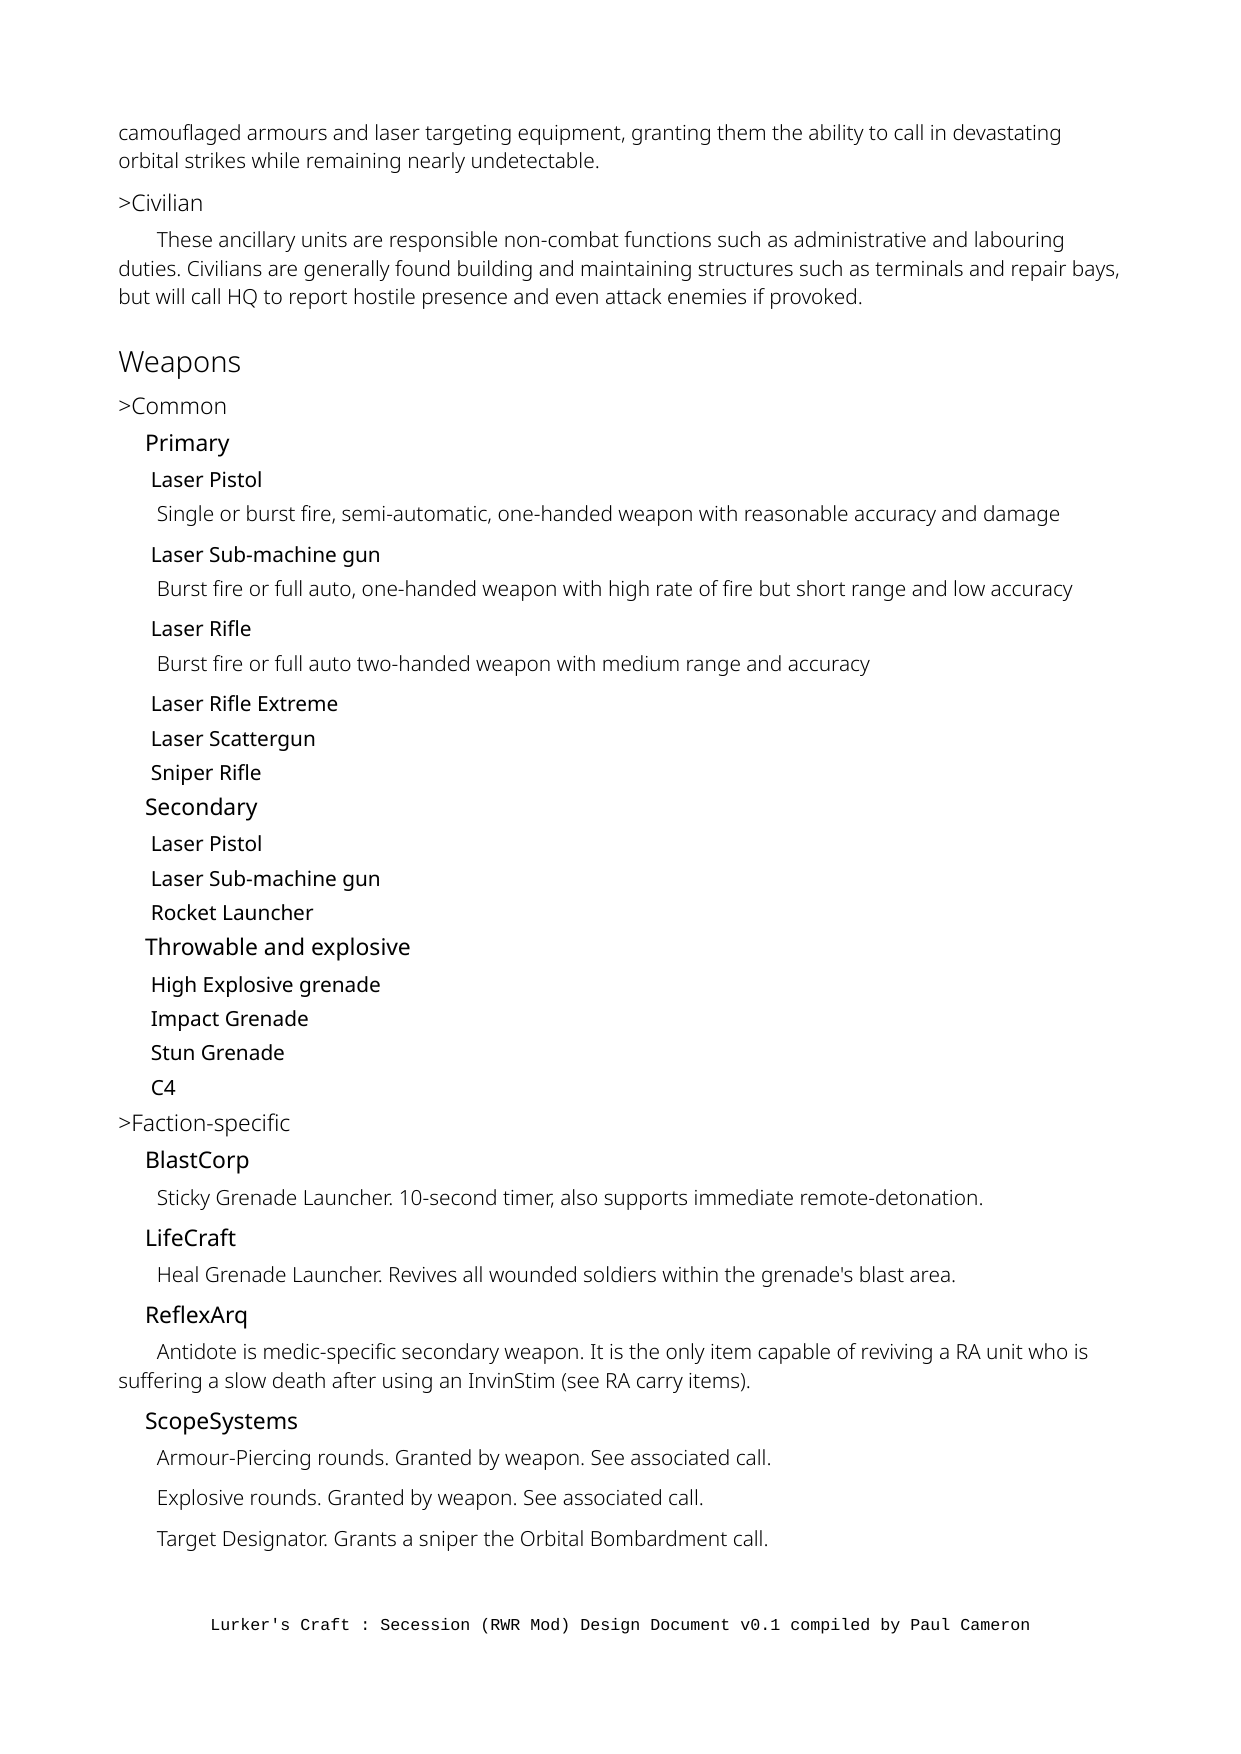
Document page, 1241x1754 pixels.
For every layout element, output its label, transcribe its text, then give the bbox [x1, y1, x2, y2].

subtitle >Common [118, 390, 1122, 421]
text Antidote is medic-specific secondary weapon. It is the only item capable of reviving a RA unit who is suffering a slow death after using an InvinStim (see RA carry items). [118, 1337, 1122, 1394]
text Armour-Piercing rounds. Granted by weapon. See associated call. [118, 1443, 1122, 1472]
subtitle BlastCorp [136, 1144, 1122, 1176]
subtitle ScopeSystems [136, 1405, 1122, 1436]
subtitle Laser Rifle [151, 614, 1122, 643]
text Explosive rounds. Granted by weapon. See associated call. [118, 1483, 1122, 1512]
subtitle Weapons [118, 341, 1122, 381]
text Target Designator. Grants a sniper the Orbital Bombardment call. [118, 1524, 1122, 1552]
subtitle Laser Rifle Extreme [151, 689, 1122, 718]
text These ancillary units are responsible non-combat functions such as administrative and labouring duties. Civilians are generally found building and maintaining structures such as terminals and repair bays, but will call HQ to report hostile presence and even attack enemies if provoked. [118, 225, 1122, 311]
subtitle LifeCraft [136, 1222, 1122, 1253]
subtitle >Faction-specific [118, 1107, 1122, 1138]
subtitle ReflexArq [136, 1299, 1122, 1330]
subtitle Primary [136, 427, 1122, 458]
subtitle C4 [151, 1073, 1122, 1101]
subtitle >Civilian [118, 187, 1122, 218]
text Burst fire or full auto two-handed weapon with medium range and accuracy [118, 649, 1122, 677]
subtitle Laser Sub-machine gun [151, 540, 1122, 568]
subtitle Sniper Rifle [151, 758, 1122, 786]
text Sticky Grenade Launcher. 10-second timer, also supports immediate remote-detonation. [118, 1183, 1122, 1211]
subtitle Laser Pistol [151, 465, 1122, 494]
subtitle Impact Grenade [151, 1004, 1122, 1032]
text camouflaged armours and laser targeting equipment, granting them the ability to call in devastating orbital strikes while remaining nearly undetectable. [118, 118, 1122, 175]
subtitle Laser Pistol [151, 829, 1122, 858]
subtitle Stun Grenade [151, 1038, 1122, 1067]
subtitle Secondary [136, 791, 1122, 822]
subtitle Laser Sub-machine gun [151, 864, 1122, 892]
text Single or burst fire, semi-automatic, one-handed weapon with reasonable accuracy and damage [118, 499, 1122, 528]
subtitle High Explosive grenade [151, 970, 1122, 998]
subtitle Rocket Launcher [151, 898, 1122, 927]
subtitle Throwable and explosive [136, 931, 1122, 963]
text Burst fire or full auto, one-handed weapon with high rate of fire but short range and low accuracy [118, 574, 1122, 603]
text Heal Grenade Launcher. Revives all wounded soldiers within the grenade's blast area. [118, 1260, 1122, 1288]
subtitle Laser Scattergun [151, 724, 1122, 752]
